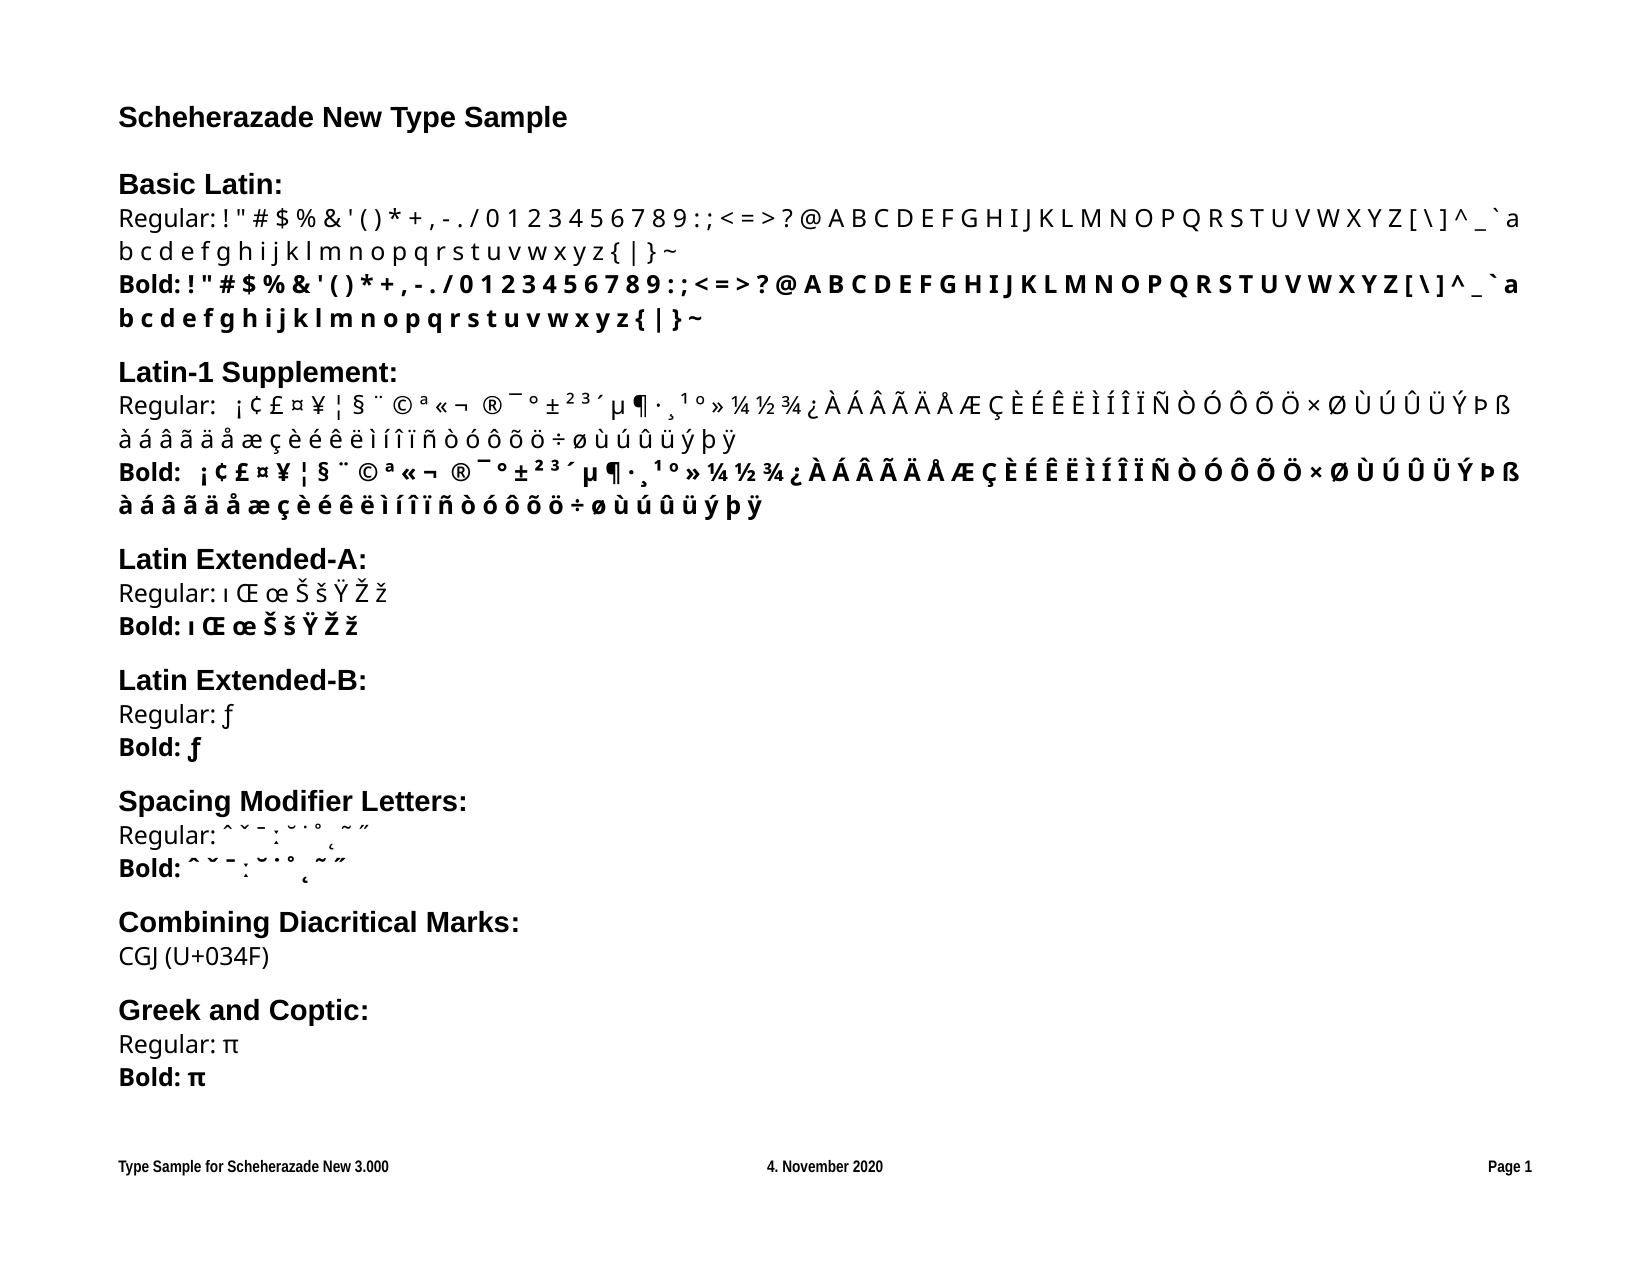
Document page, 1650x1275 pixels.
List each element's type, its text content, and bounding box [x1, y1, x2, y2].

subtitle Scheherazade New Type Sample [118, 100, 1532, 133]
text Bold: ƒ [118, 730, 1532, 763]
text Bold: ı Œ œ Š š Ÿ Ž ž [118, 609, 1532, 642]
subtitle Spacing Modifier Letters: [118, 784, 1532, 818]
text Regular: ƒ [118, 697, 1532, 730]
subtitle Latin-1 Supplement: [118, 354, 1532, 388]
text CGJ (U+034F) [118, 939, 1532, 972]
text Bold: ! " # $ % & ' ( ) * + , - . / 0 1 2 3 4 5 6 7 8 9 : ; < = > ? @ A B C D E F G H I J K L M N O P Q R S T U V W X Y Z [ \ ] ^ _ ` a b c d e f g h i j k l m n o p q r s t u v w x y z { | } ~ [118, 267, 1532, 334]
subtitle Latin Extended-B: [118, 663, 1532, 697]
text Regular: ! " # $ % & ' ( ) * + , - . / 0 1 2 3 4 5 6 7 8 9 : ; < = > ? @ A B C D E F G H I J K L M N O P Q R S T U V W X Y Z [ \ ] ^ _ ` a b c d e f g h i j k l m n o p q r s t u v w x y z { | } ~ [118, 200, 1532, 267]
text Regular: ˆ ˇ ˉ ː ˘ ˙ ˚ ˛ ˜ ˝ [118, 818, 1532, 851]
text Regular: π Bold: π [118, 1027, 1532, 1093]
text Bold: ˆ ˇ ˉ ː ˘ ˙ ˚ ˛ ˜ ˝ [118, 851, 1532, 884]
text Regular: ¡ ¢ £ ¤ ¥ ¦ § ¨ © ª « ¬ ­ ® ¯ ° ± ² ³ ´ µ ¶ · ¸ ¹ º » ¼ ½ ¾ ¿ À Á Â Ã Ä Å Æ Ç È É Ê Ë Ì Í Î Ï Ñ Ò Ó Ô Õ Ö × Ø Ù Ú Û Ü Ý Þ ß à á â ã ä å æ ç è é ê ë ì í î ï ñ ò ó ô õ ö ÷ ø ù ú û ü ý þ ÿ [118, 388, 1532, 455]
subtitle Basic Latin: [118, 167, 1532, 200]
subtitle Latin Extended-A: [118, 542, 1532, 576]
subtitle Greek and Coptic: [118, 993, 1532, 1027]
subtitle Combining Diacritical Marks: [118, 905, 1532, 939]
text Regular: ı Œ œ Š š Ÿ Ž ž [118, 576, 1532, 609]
text Bold: ¡ ¢ £ ¤ ¥ ¦ § ¨ © ª « ¬ ­ ® ¯ ° ± ² ³ ´ µ ¶ · ¸ ¹ º » ¼ ½ ¾ ¿ À Á Â Ã Ä Å Æ Ç È É Ê Ë Ì Í Î Ï Ñ Ò Ó Ô Õ Ö × Ø Ù Ú Û Ü Ý Þ ß à á â ã ä å æ ç è é ê ë ì í î ï ñ ò ó ô õ ö ÷ ø ù ú û ü ý þ ÿ [118, 455, 1532, 521]
